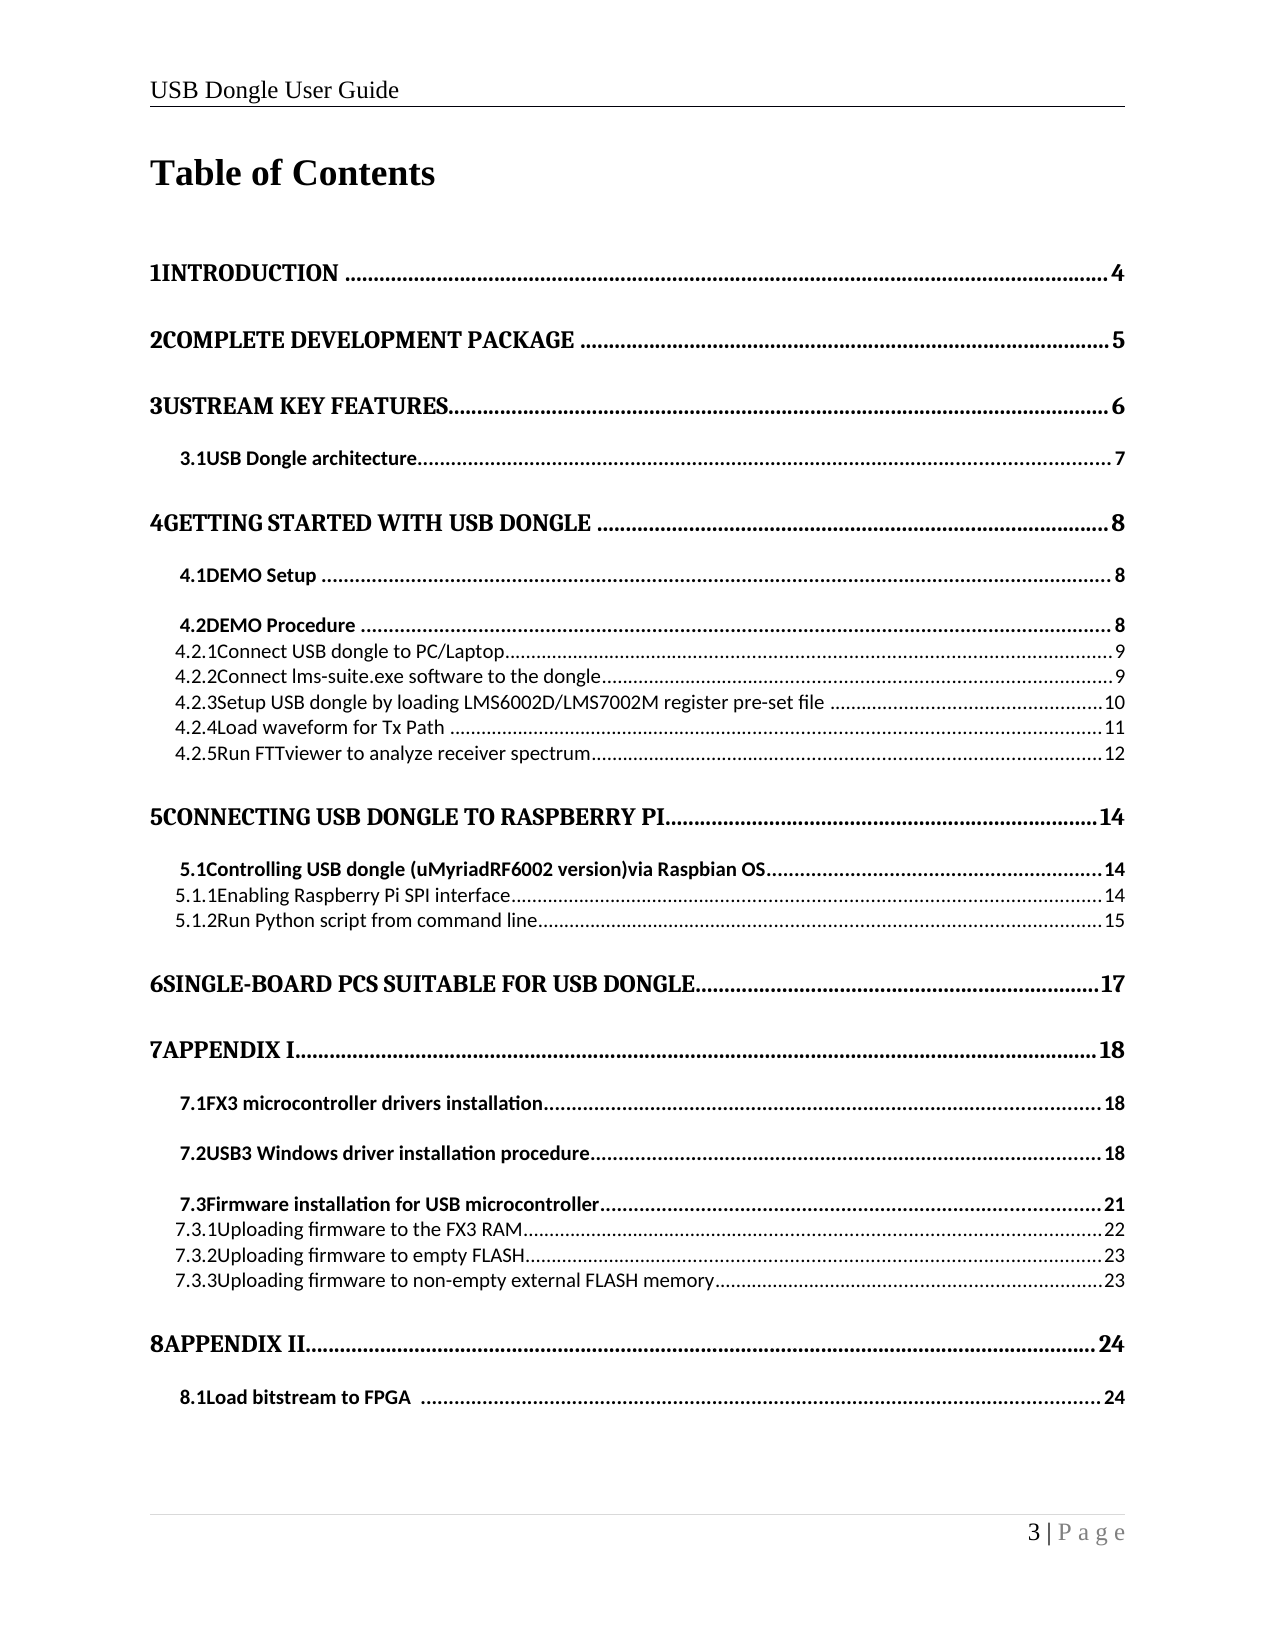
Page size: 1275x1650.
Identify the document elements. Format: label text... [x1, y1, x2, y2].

text 4.2.5Run FTTviewer to analyze receiver spectrum 12 [175, 740, 1125, 765]
text 4.2.3Setup USB dongle by loading LMS6002D/LMS7002M register pre-set file 10 [175, 689, 1125, 714]
text 4.2.2Connect lms-suite.exe software to the dongle 9 [175, 663, 1125, 689]
text 5.1Controlling USB dongle (uMyriadRF6002 version)via Raspbian OS 14 [179, 856, 1125, 882]
text 4Getting Started with USB dongle 8 [150, 508, 1125, 537]
text Table of Contents [150, 150, 1125, 193]
text 8.1Load bitstream to FPGA 24 [179, 1384, 1125, 1409]
text 6Single-board PCs suitable for USB dongle 17 [150, 970, 1125, 999]
text 7.2USB3 Windows driver installation procedure 18 [179, 1141, 1125, 1166]
text 5.1.1Enabling Raspberry Pi SPI interface 14 [175, 882, 1125, 907]
text 2Complete Development Package 5 [150, 326, 1125, 354]
text 7.3.1Uploading firmware to the FX3 RAM 22 [175, 1216, 1125, 1242]
text 7.1FX3 microcontroller drivers installation 18 [179, 1090, 1125, 1116]
text 8Appendix II 24 [150, 1330, 1125, 1359]
text 7.3.3Uploading firmware to non-empty external FLASH memory 23 [175, 1267, 1125, 1293]
text 4.2.4Load waveform for Tx Path 11 [175, 714, 1125, 740]
text 7.3Firmware installation for USB microcontroller 21 [179, 1191, 1125, 1216]
text 3.1USB Dongle architecture 7 [179, 446, 1125, 471]
text 5Connecting USB dongle to Raspberry Pi 14 [150, 803, 1125, 831]
text 4.1DEMO Setup 8 [179, 562, 1125, 588]
text 1Introduction 4 [150, 259, 1125, 288]
text 7Appendix I 18 [150, 1036, 1125, 1065]
text 3uSTREAM Key Features 6 [150, 392, 1125, 421]
text 7.3.2Uploading firmware to empty FLASH 23 [175, 1242, 1125, 1267]
text 4.2DEMO Procedure 8 [179, 613, 1125, 638]
text 5.1.2Run Python script from command line 15 [175, 907, 1125, 933]
text 4.2.1Connect USB dongle to PC/Laptop 9 [175, 638, 1125, 663]
